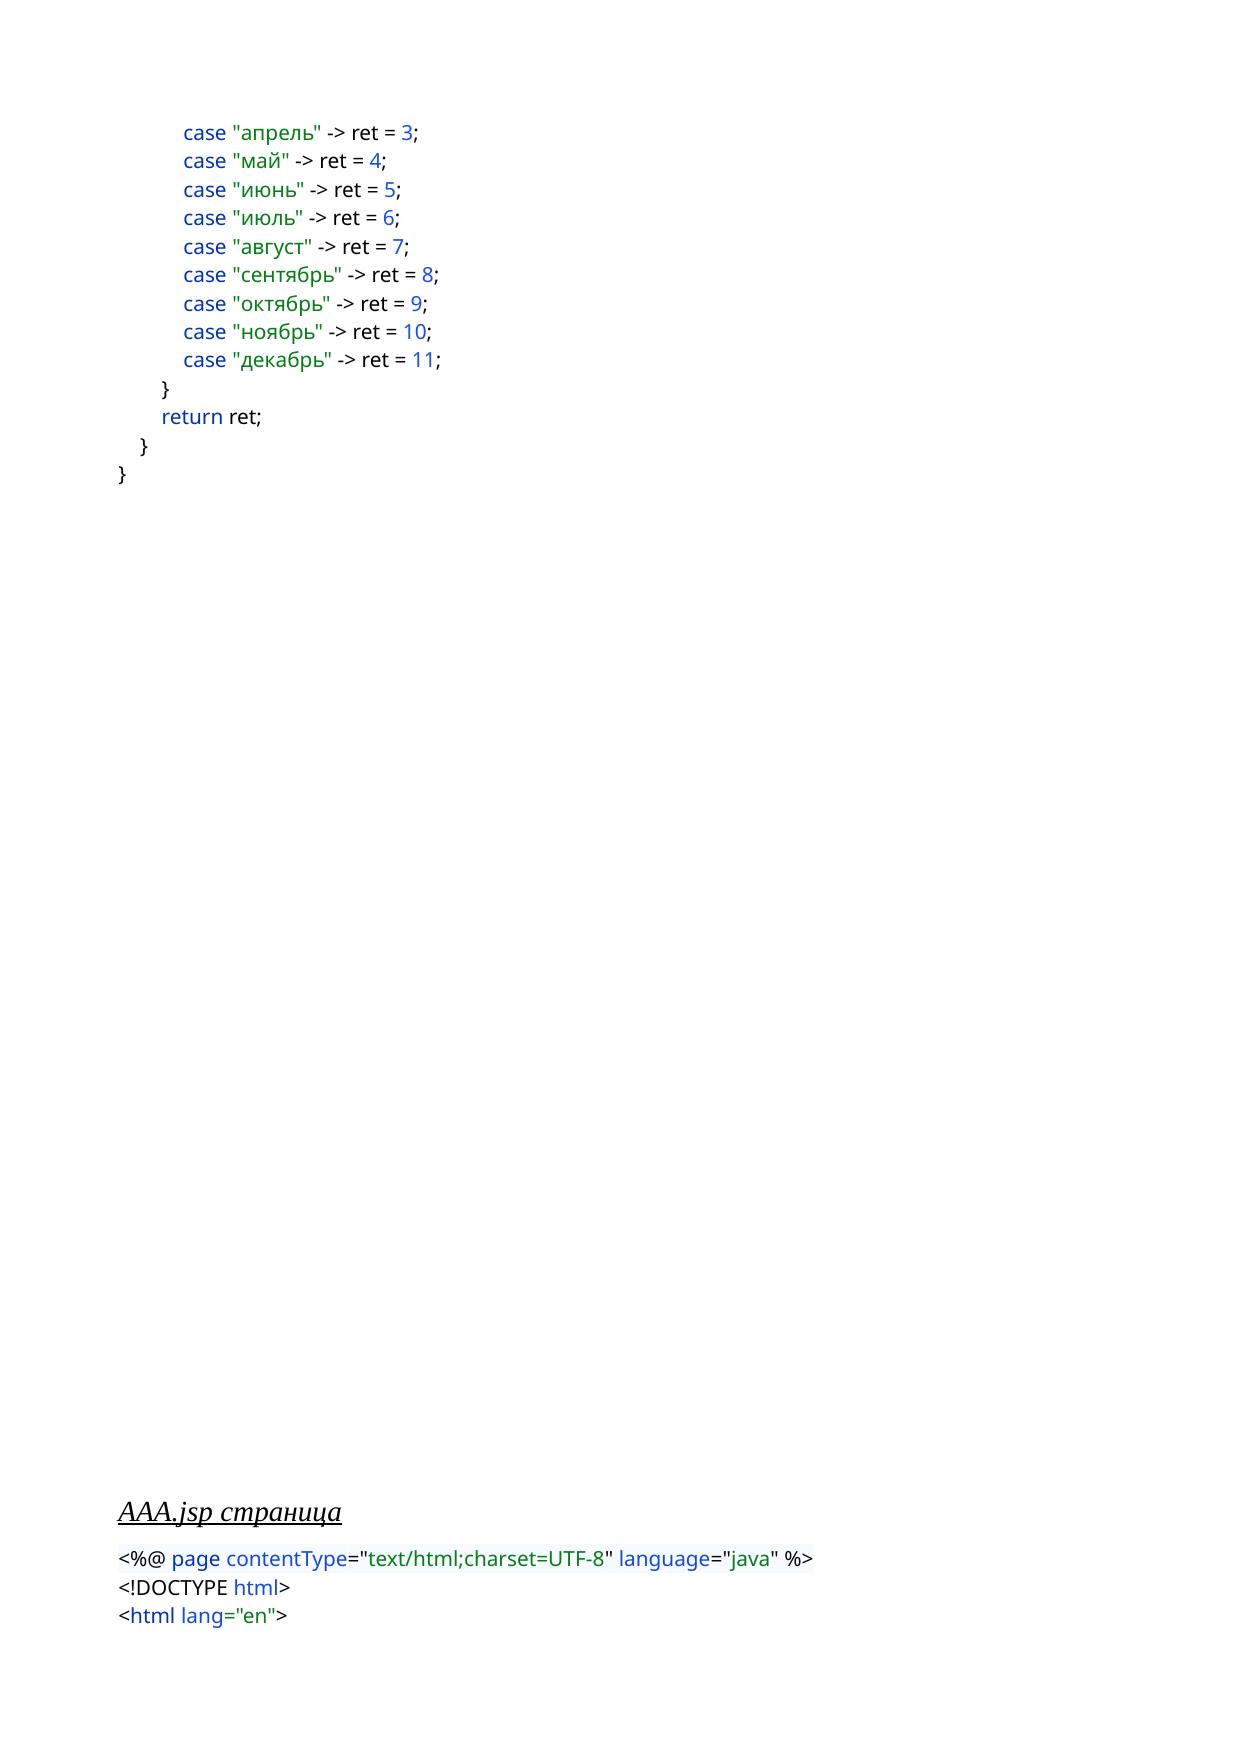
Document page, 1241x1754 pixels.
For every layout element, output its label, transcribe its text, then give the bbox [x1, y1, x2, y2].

text case "апрель" -> ret = 3; case "май" -> ret = 4; case "июнь" -> ret = 5; case "июль" -> ret = 6; case "август" -> ret = 7; case "сентябрь" -> ret = 8; case "октябрь" -> ret = 9; case "ноябрь" -> ret = 10; case "декабрь" -> ret = 11; } return ret; } } [118, 118, 1176, 488]
text AAA.jsp страница [118, 1494, 1176, 1528]
text <%@ page contentType="text/html;charset=UTF-8" language="java" %> <!DOCTYPE html> <html lang="en"> [118, 1544, 1176, 1630]
